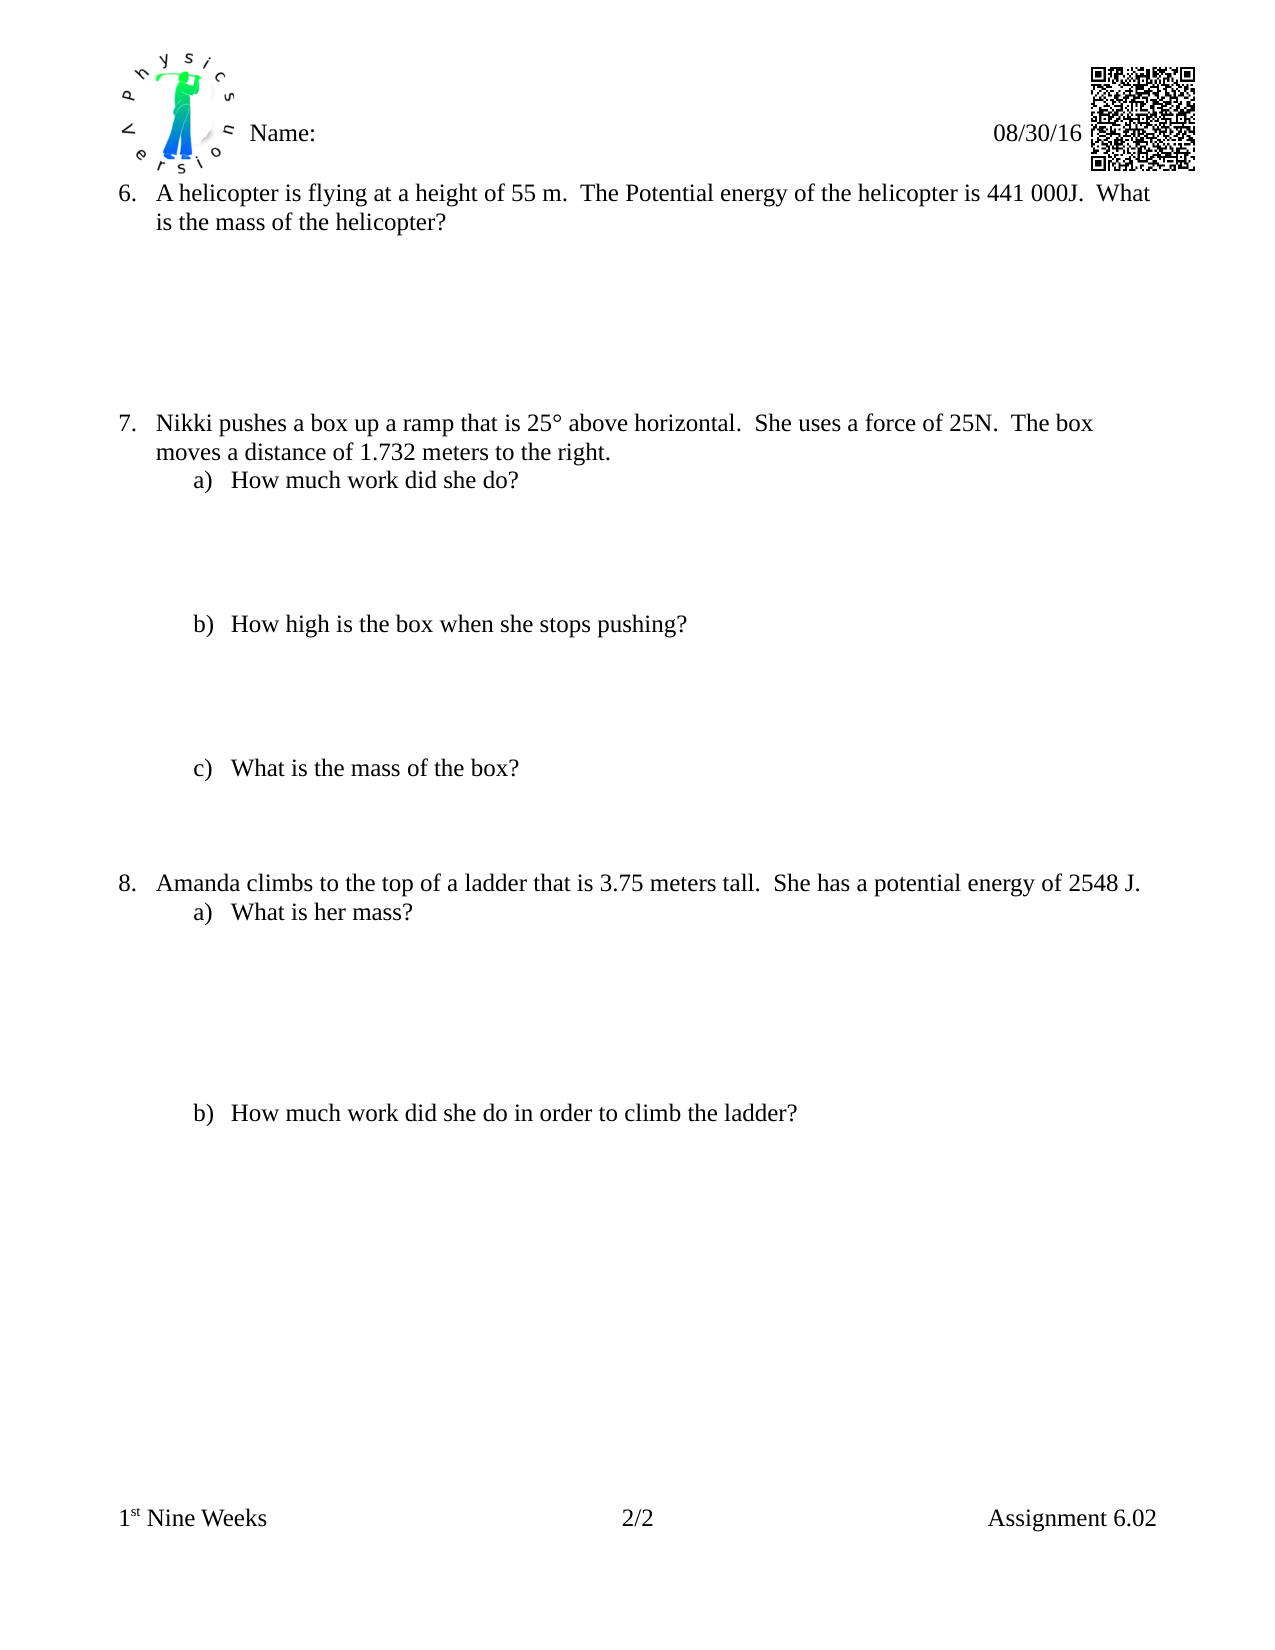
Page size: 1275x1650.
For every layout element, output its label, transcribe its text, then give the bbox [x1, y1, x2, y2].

picture [1082, 58, 1203, 179]
list How much work did she do in order to climb the ladder? [193, 1098, 1157, 1127]
list What is her mass? [193, 897, 1157, 926]
list Amanda climbs to the top of a ladder that is 3.75 meters tall. She has a potential energy of 2548 J. [118, 868, 1157, 897]
list How high is the box when she stops pushing? [193, 609, 1157, 638]
list How much work did she do? [193, 466, 1157, 494]
list Nikki pushes a box up a ramp that is 25° above horizontal. She uses a force of 25N. The box moves a distance of 1.732 meters to the right. [118, 408, 1157, 466]
list A helicopter is flying at a height of 55 m. The Potential energy of the helicopter is 441 000J. What is the mass of the helicopter? [118, 176, 1157, 236]
list What is the mass of the box? [193, 753, 1157, 782]
picture [121, 53, 235, 174]
